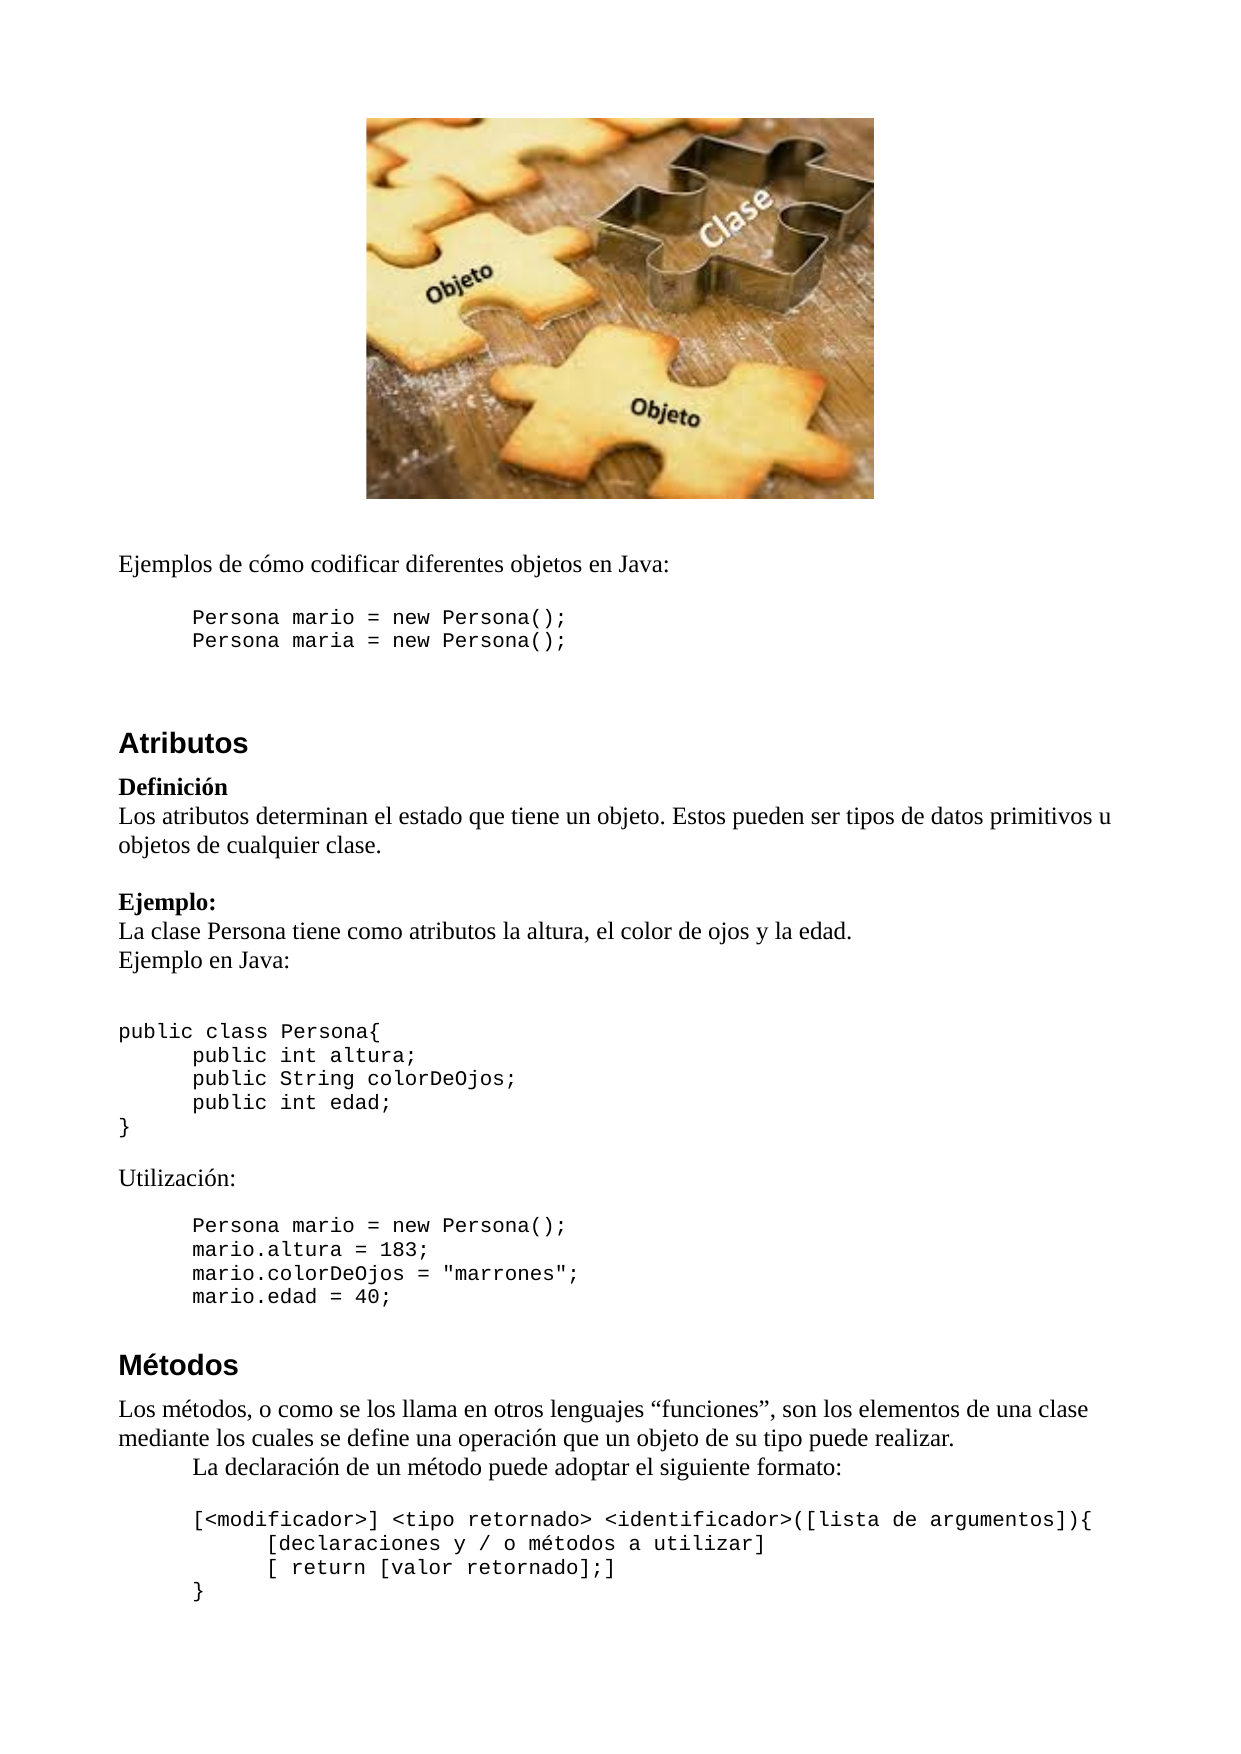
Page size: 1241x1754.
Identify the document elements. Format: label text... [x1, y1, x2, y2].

text mario.altura = 183; [118, 1239, 1122, 1263]
text [declaraciones y / o métodos a utilizar] [118, 1533, 1122, 1557]
text Utilización: [118, 1163, 1122, 1192]
subtitle Métodos [118, 1348, 1122, 1382]
text Los métodos, o como se los llama en otros lenguajes “funciones”, son los elementos de una clase mediante los cuales se define una operación que un objeto de su tipo puede realizar. [118, 1394, 1122, 1452]
text Persona mario = new Persona(); [118, 1215, 1122, 1239]
picture [366, 118, 874, 499]
text mario.edad = 40; [118, 1286, 1122, 1310]
subtitle Atributos [118, 726, 1122, 760]
text } [118, 1580, 1122, 1604]
text public class Persona{ [118, 1021, 1122, 1045]
text La clase Persona tiene como atributos la altura, el color de ojos y la edad. [118, 916, 1122, 945]
text [ return [valor retornado];] [118, 1557, 1122, 1580]
text public int edad; [118, 1092, 1122, 1116]
text } [118, 1116, 1122, 1139]
text Los atributos determinan el estado que tiene un objeto. Estos pueden ser tipos de datos primitivos u objetos de cualquier clase. [118, 801, 1122, 859]
text Persona maria = new Persona(); [118, 631, 1122, 654]
text mario.colorDeOjos = "marrones"; [118, 1263, 1122, 1286]
text Ejemplos de cómo codificar diferentes objetos en Java: [118, 549, 1122, 578]
text public String colorDeOjos; [118, 1068, 1122, 1092]
text Ejemplo: [118, 887, 1122, 916]
text Definición [118, 772, 1122, 801]
text Persona mario = new Persona(); [118, 607, 1122, 631]
text public int altura; [118, 1045, 1122, 1068]
text [<modificador>] <tipo retornado> <identificador>([lista de argumentos]){ [118, 1509, 1122, 1533]
text La declaración de un método puede adoptar el siguiente formato: [118, 1452, 1122, 1481]
text Ejemplo en Java: [118, 945, 1122, 974]
